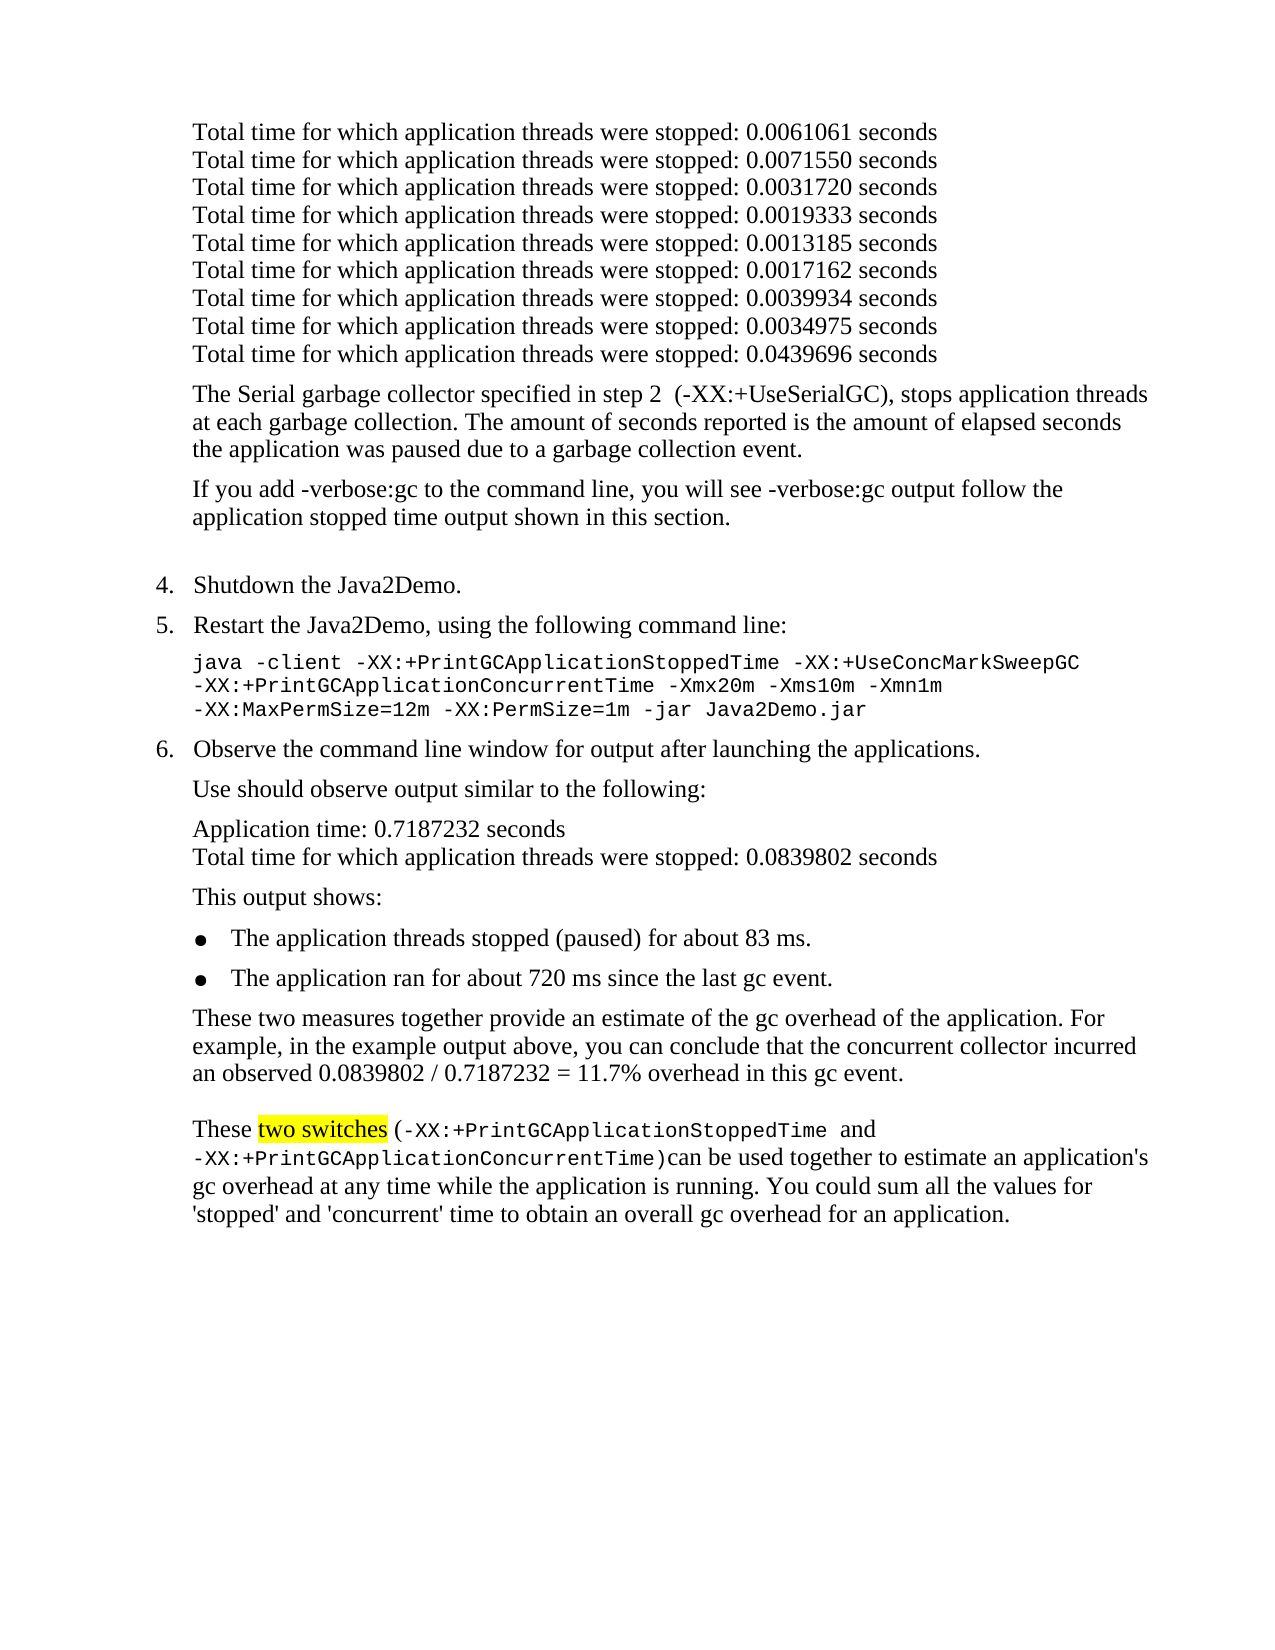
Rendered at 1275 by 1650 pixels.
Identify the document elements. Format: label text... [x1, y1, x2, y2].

text This output shows: [192, 883, 1157, 911]
list Shutdown the Java2Demo. [156, 571, 1157, 599]
text These two switches (-XX:+PrintGCApplicationStoppedTime and -XX:+PrintGCApplicationConcurrentTime)can be used together to estimate an application's gc overhead at any time while the application is running. You could sum all the values for 'stopped' and 'concurrent' time to obtain an overall gc overhead for an application. [192, 1115, 1157, 1255]
text The Serial garbage collector specified in step 2 (-XX:+UseSerialGC), stops application threads at each garbage collection. The amount of seconds reported is the amount of elapsed seconds the application was paused due to a garbage collection event. [192, 380, 1157, 463]
text These two measures together provide an estimate of the gc overhead of the application. For example, in the example output above, you can conclude that the concurrent collector incurred an observed 0.0839802 / 0.7187232 = 11.7% overhead in this gc event. [192, 1004, 1157, 1087]
list The application ran for about 720 ms since the last gc event. [193, 964, 1157, 992]
text Use should observe output similar to the following: [192, 775, 1157, 803]
list Restart the Java2Demo, using the following command line: [156, 611, 1157, 639]
text Total time for which application threads were stopped: 0.0061061 seconds Total time for which application threads were stopped: 0.0071550 seconds Total time for which application threads were stopped: 0.0031720 seconds Total time for which application threads were stopped: 0.0019333 seconds Total time for which application threads were stopped: 0.0013185 seconds Total time for which application threads were stopped: 0.0017162 seconds Total time for which application threads were stopped: 0.0039934 seconds Total time for which application threads were stopped: 0.0034975 seconds Total time for which application threads were stopped: 0.0439696 seconds [192, 118, 1157, 367]
text Application time: 0.7187232 seconds Total time for which application threads were stopped: 0.0839802 seconds [192, 816, 1157, 871]
list Observe the command line window for output after launching the applications. [156, 735, 1157, 763]
text java -client -XX:+PrintGCApplicationStoppedTime -XX:+UseConcMarkSweepGC -XX:+PrintGCApplicationConcurrentTime -Xmx20m -Xms10m -Xmn1m -XX:MaxPermSize=12m -XX:PermSize=1m -jar Java2Demo.jar [192, 652, 1157, 723]
text If you add -verbose:gc to the command line, you will see -verbose:gc output follow the application stopped time output shown in this section. [192, 476, 1157, 559]
list The application threads stopped (paused) for about 83 ms. [193, 924, 1157, 951]
